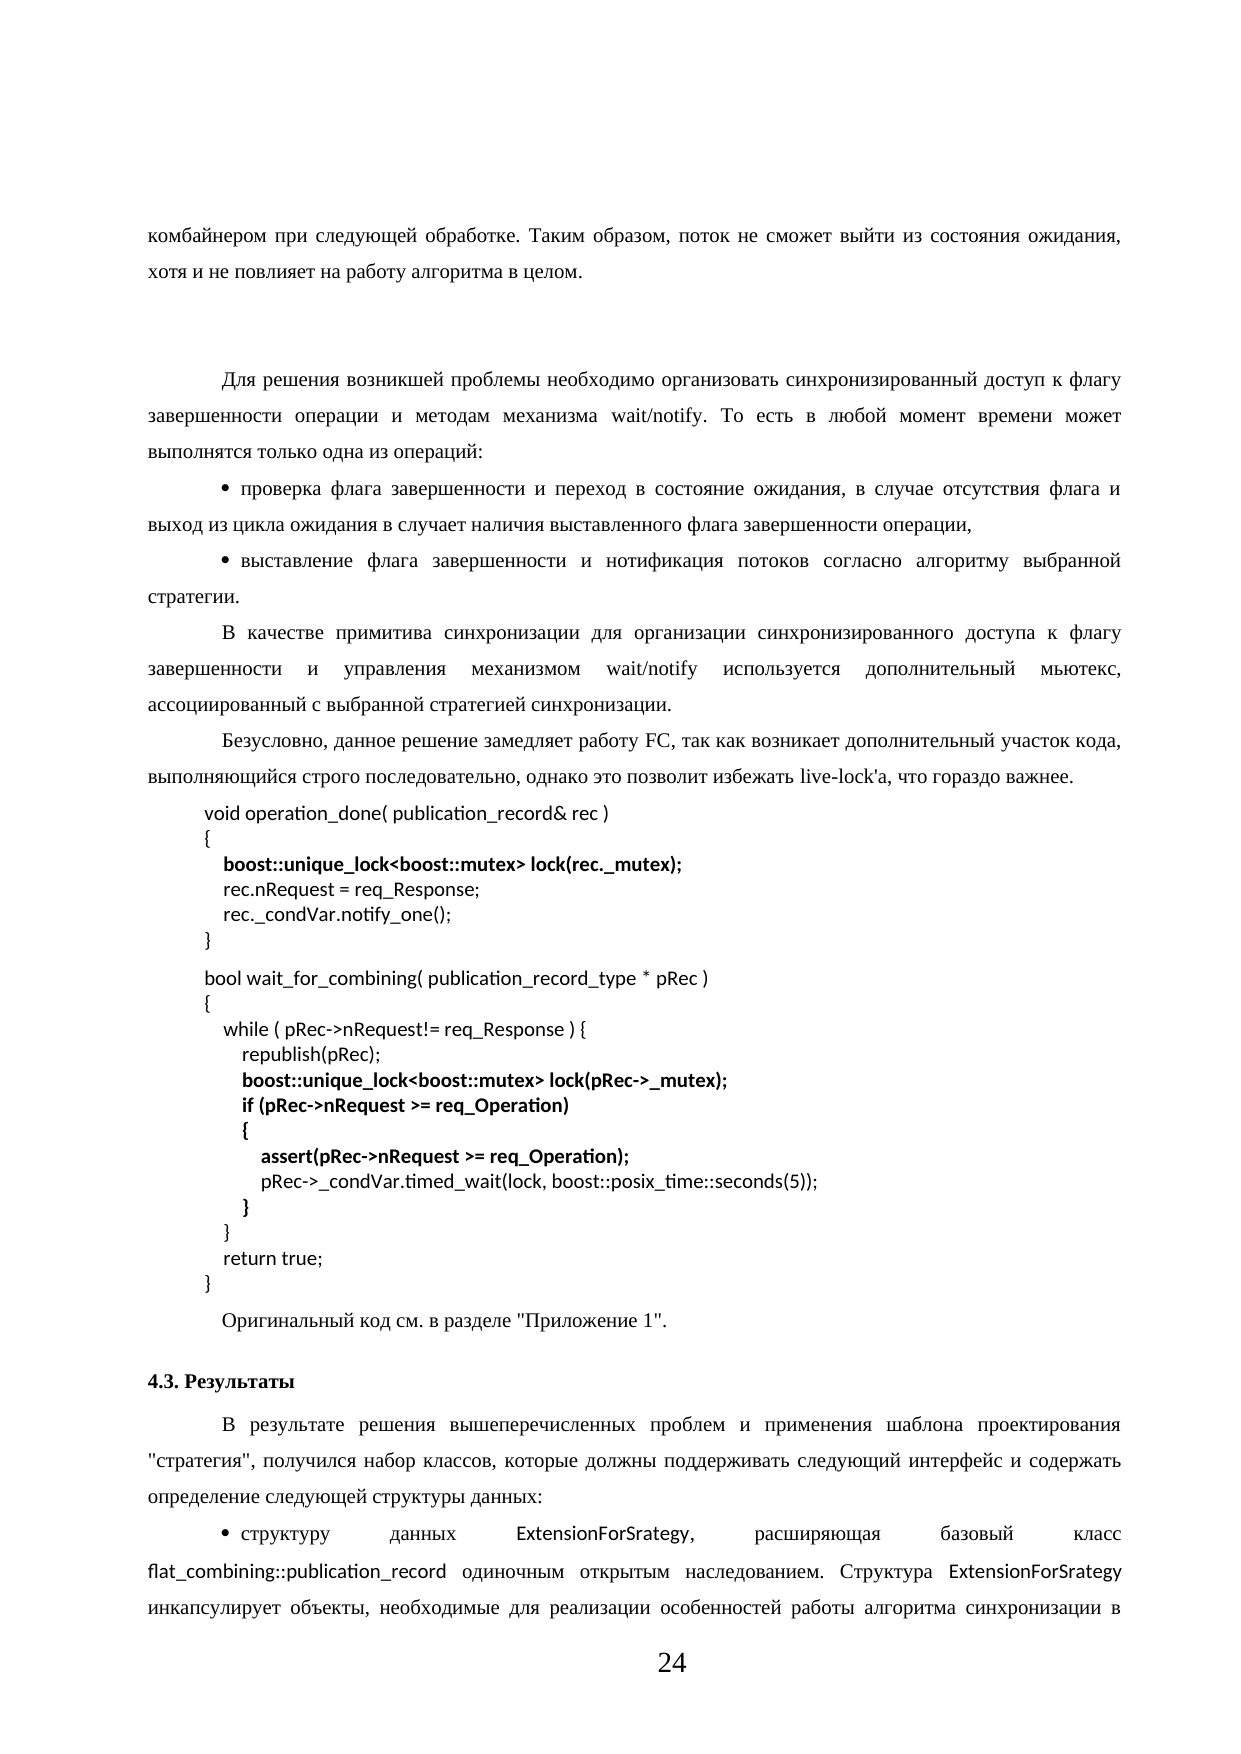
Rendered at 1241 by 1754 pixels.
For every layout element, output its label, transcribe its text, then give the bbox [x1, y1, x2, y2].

text } [148, 927, 1122, 952]
text Оригинальный код см. в разделе "Приложение 1". [148, 1308, 1122, 1332]
text В качестве примитива синхронизации для организации синхронизированного доступа к флагу завершенности и управления механизмом wait/notify используется дополнительный мьютекс, ассоциированный с выбранной стратегией синхронизации. [148, 620, 1122, 716]
text boost::unique_lock<boost::mutex> lock(rec._mutex); [148, 851, 1122, 876]
text Для решения возникшей проблемы необходимо организовать синхронизированный доступ к флагу завершенности операции и методам механизма wait/notify. То есть в любой момент времени может выполнятся только одна из операций: [148, 367, 1122, 463]
text if (pRec->nRequest >= req_Operation) [148, 1092, 1122, 1118]
text rec._condVar.notify_one(); [148, 902, 1122, 927]
text republish(pRec); [148, 1041, 1122, 1067]
text boost::unique_lock<boost::mutex> lock(pRec->_mutex); [148, 1067, 1122, 1092]
text void operation_done( publication_record& rec ) [148, 800, 1122, 825]
text bool wait_for_combining( publication_record_type * pRec ) [148, 965, 1122, 991]
text В результате решения вышеперечисленных проблем и применения шаблона проектирования "стратегия", получился набор классов, которые должны поддерживать следующий интерфейс и содержать определение следующей структуры данных: [148, 1412, 1122, 1508]
subtitle Результаты [148, 1369, 1122, 1393]
text } [148, 1270, 1122, 1296]
text { [148, 991, 1122, 1016]
list структуру данных ExtensionForSrategy, расширяющая базовый класс flat_combining::publication_record одиночным открытым наследованием. Структура ExtensionForSrategy инкапсулирует объекты, необходимые для реализации особенностей работы алгоритма синхронизации в [148, 1520, 1122, 1619]
text } [148, 1219, 1122, 1245]
list выставление флага завершенности и нотификация потоков согласно алгоритму выбранной стратегии. [148, 548, 1122, 608]
text { [148, 1118, 1122, 1143]
text Безусловно, данное решение замедляет работу FC, так как возникает дополнительный участок кода, выполняющийся строго последовательно, однако это позволит избежать live-lock'a, что гораздо важнее. [148, 728, 1122, 788]
text rec.nRequest = req_Response; [148, 876, 1122, 902]
list проверка флага завершенности и переход в состояние ожидания, в случае отсутствия флага и выход из цикла ожидания в случает наличия выставленного флага завершенности операции, [148, 476, 1122, 536]
text pRec->_condVar.timed_wait(lock, boost::posix_time::seconds(5)); [148, 1168, 1122, 1194]
text return true; [148, 1245, 1122, 1270]
text assert(pRec->nRequest >= req_Operation); [148, 1143, 1122, 1168]
text комбайнером при следующей обработке. Таким образом, поток не сможет выйти из состояния ожидания, хотя и не повлияет на работу алгоритма в целом. [148, 223, 1122, 283]
text { [148, 825, 1122, 851]
text while ( pRec->nRequest!= req_Response ) { [148, 1016, 1122, 1041]
text } [148, 1194, 1122, 1219]
